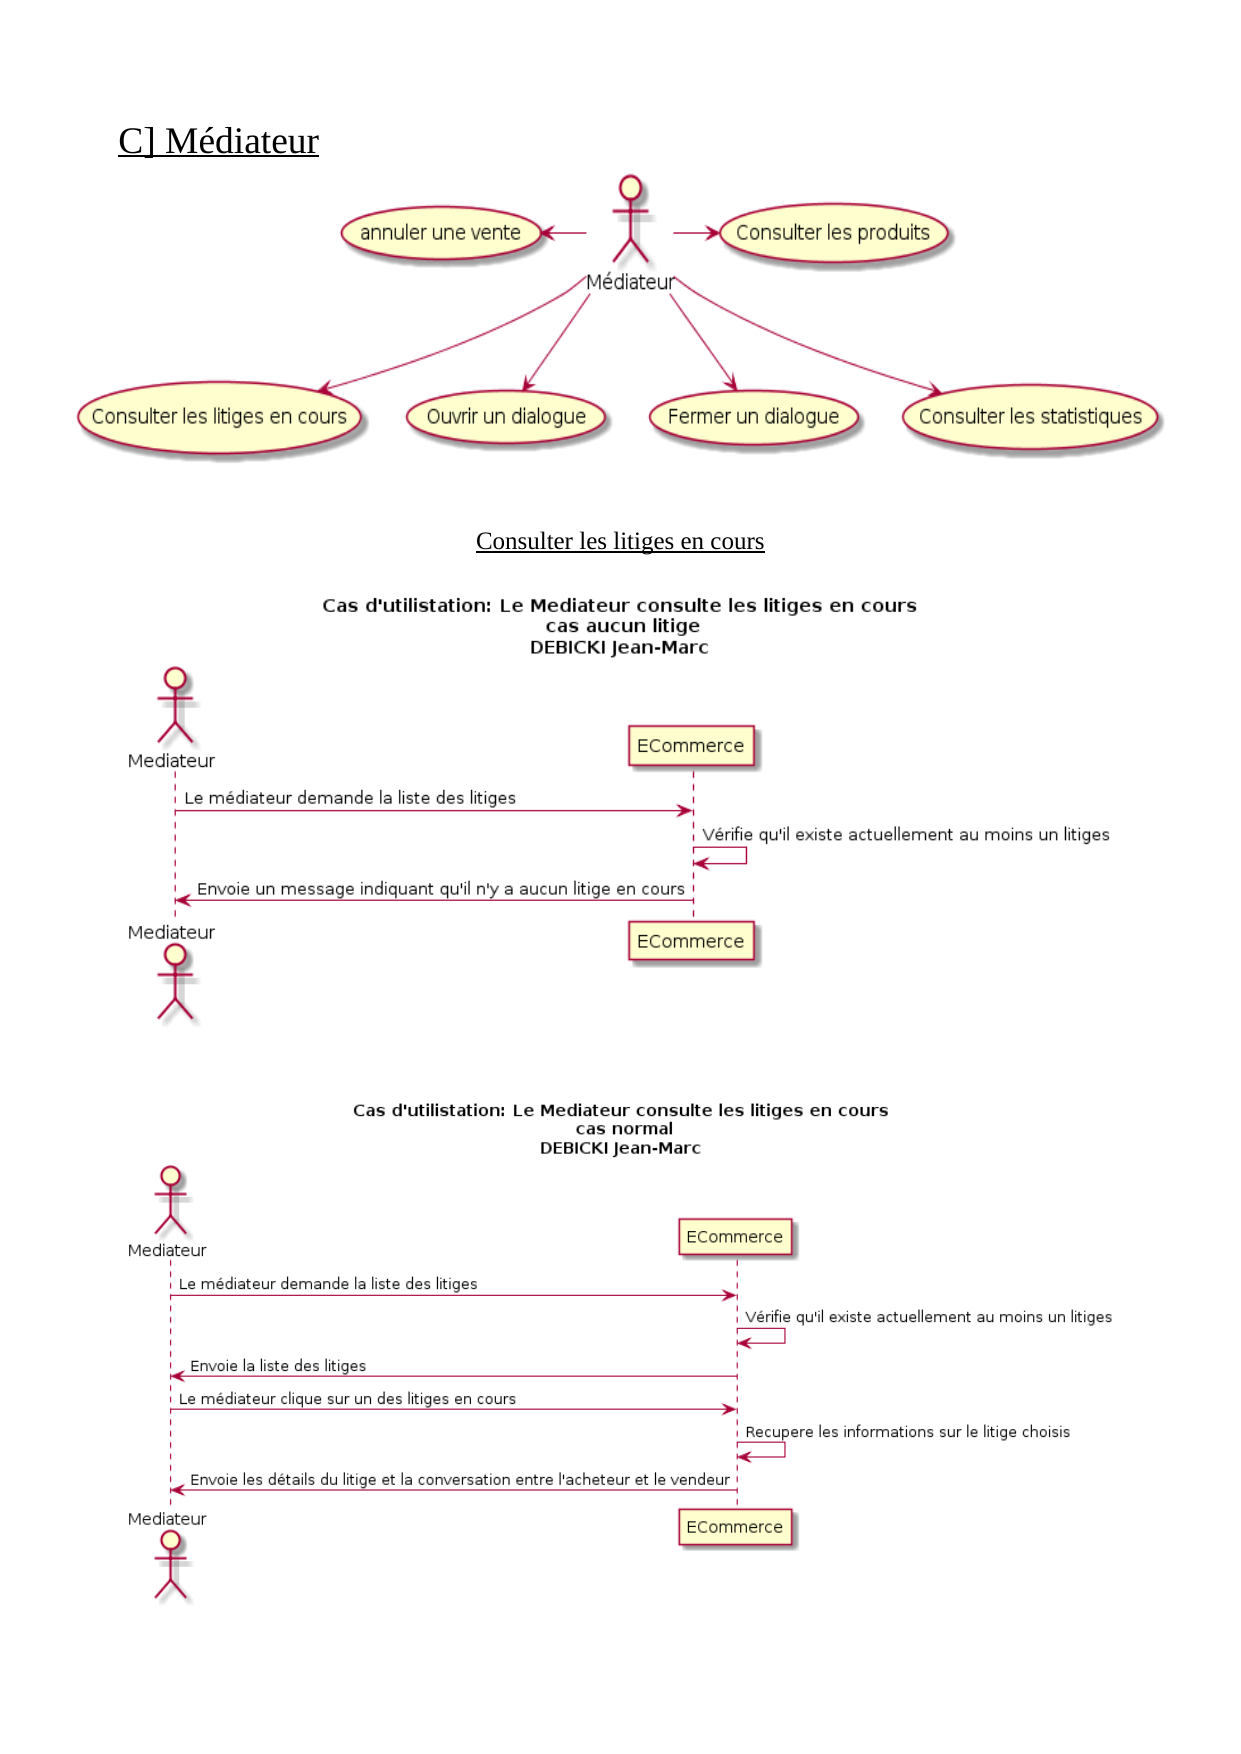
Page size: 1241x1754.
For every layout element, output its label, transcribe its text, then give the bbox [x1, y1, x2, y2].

text C] Médiateur [118, 118, 1122, 161]
picture [119, 1091, 1124, 1609]
picture [118, 583, 1123, 1031]
picture [70, 161, 1170, 469]
text Consulter les litiges en cours [118, 526, 1122, 555]
